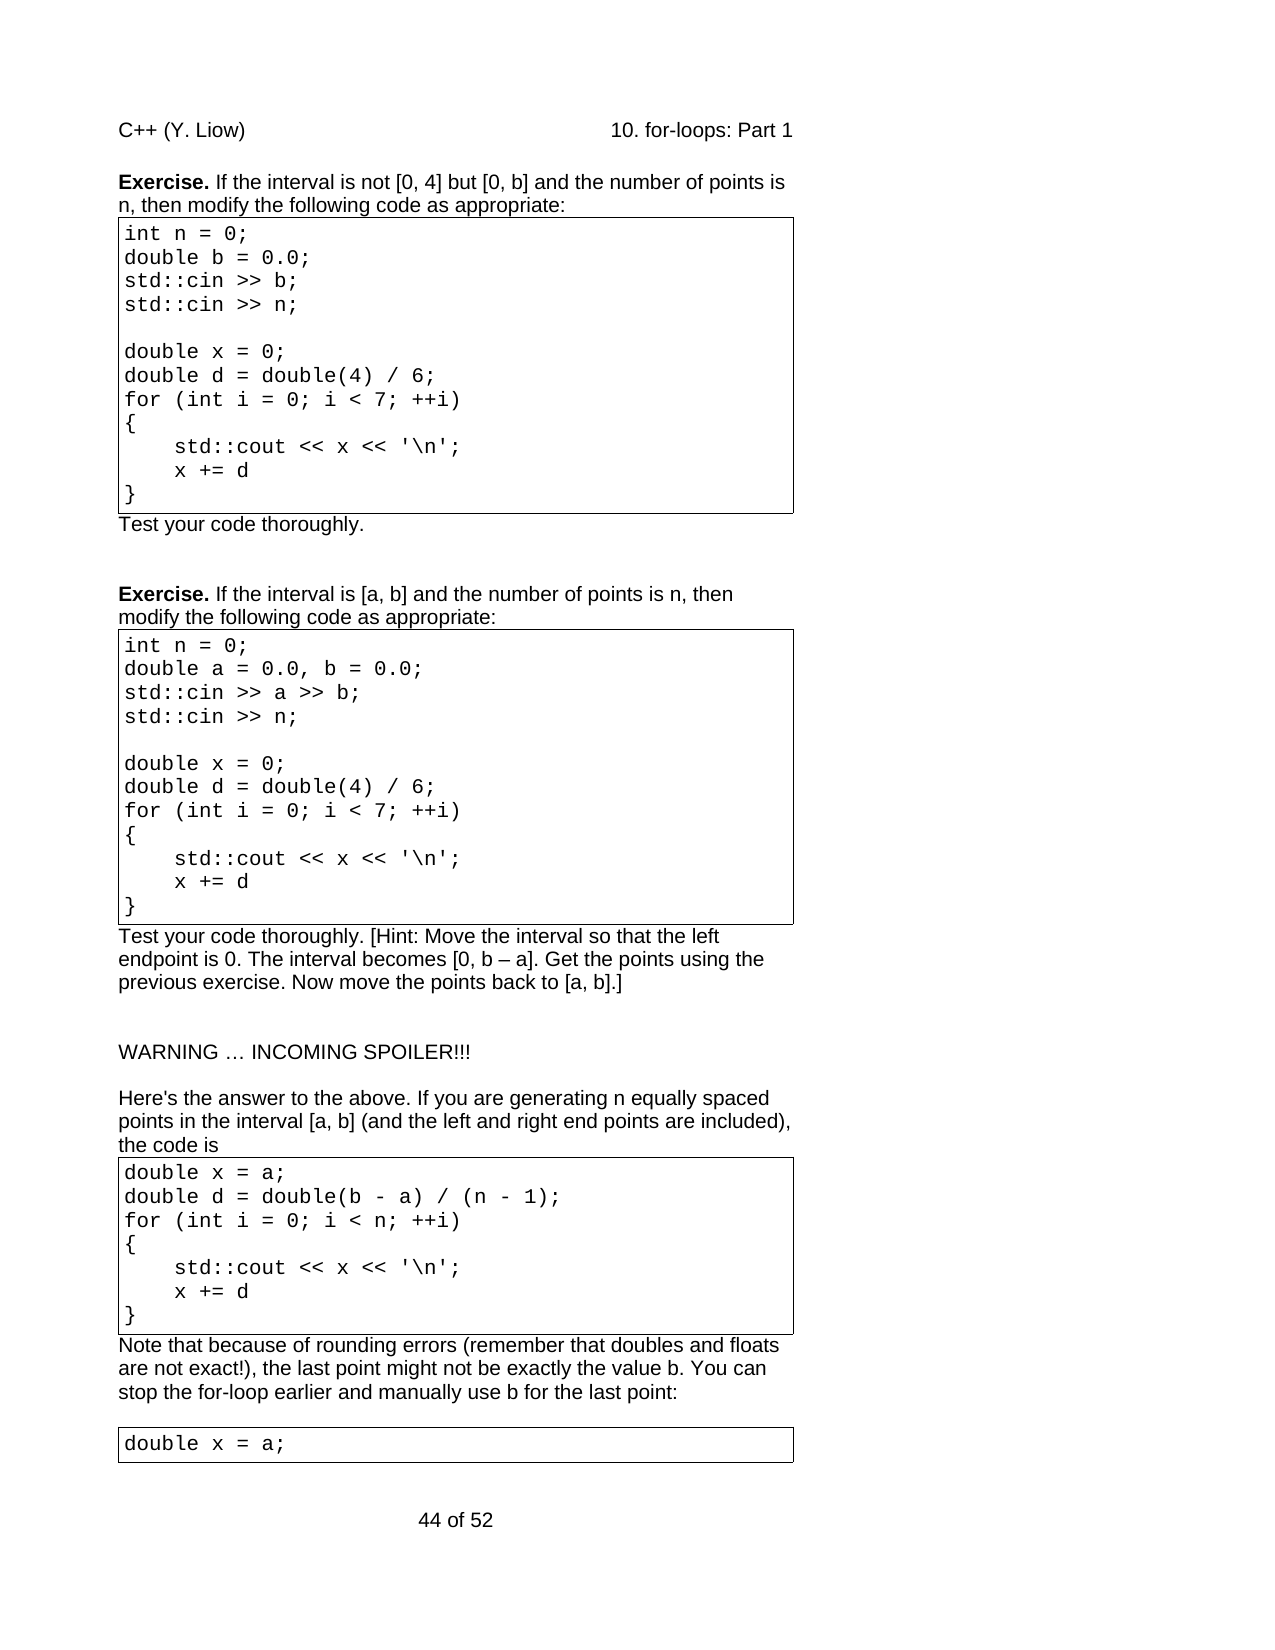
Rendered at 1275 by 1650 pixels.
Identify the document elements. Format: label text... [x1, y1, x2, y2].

text Exercise. If the interval is [a, b] and the number of points is n, then modify the following code as appropriate: [118, 582, 793, 629]
text Test your code thoroughly. [118, 514, 793, 536]
table_header double x = a; [119, 1428, 793, 1462]
table_header int n = 0; double a = 0.0, b = 0.0; std::cin >> a >> b; std::cin >> n; double x = 0; double d = double(4) / 6; for (int i = 0; i < 7; ++i) { std::cout << x << '\n'; x += d } [119, 630, 793, 924]
text Test your code thoroughly. [Hint: Move the interval so that the left endpoint is 0. The interval becomes [0, b – a]. Get the points using the previous exercise. Now move the points back to [a, b].] [118, 925, 793, 994]
text Here's the answer to the above. If you are generating n equally spaced points in the interval [a, b] (and the left and right end points are included), the code is [118, 1087, 793, 1157]
table_header int n = 0; double b = 0.0; std::cin >> b; std::cin >> n; double x = 0; double d = double(4) / 6; for (int i = 0; i < 7; ++i) { std::cout << x << '\n'; x += d } [119, 218, 793, 513]
table_header double x = a; double d = double(b - a) / (n - 1); for (int i = 0; i < n; ++i) { std::cout << x << '\n'; x += d } [119, 1158, 793, 1334]
text Exercise. If the interval is not [0, 4] but [0, b] and the number of points is n, then modify the following code as appropriate: [118, 171, 793, 217]
text Note that because of rounding errors (remember that doubles and floats are not exact!), the last point might not be exactly the value b. You can stop the for-loop earlier and manually use b for the last point: [118, 1335, 793, 1403]
text WARNING … INCOMING SPOILER!!! [118, 1040, 793, 1064]
